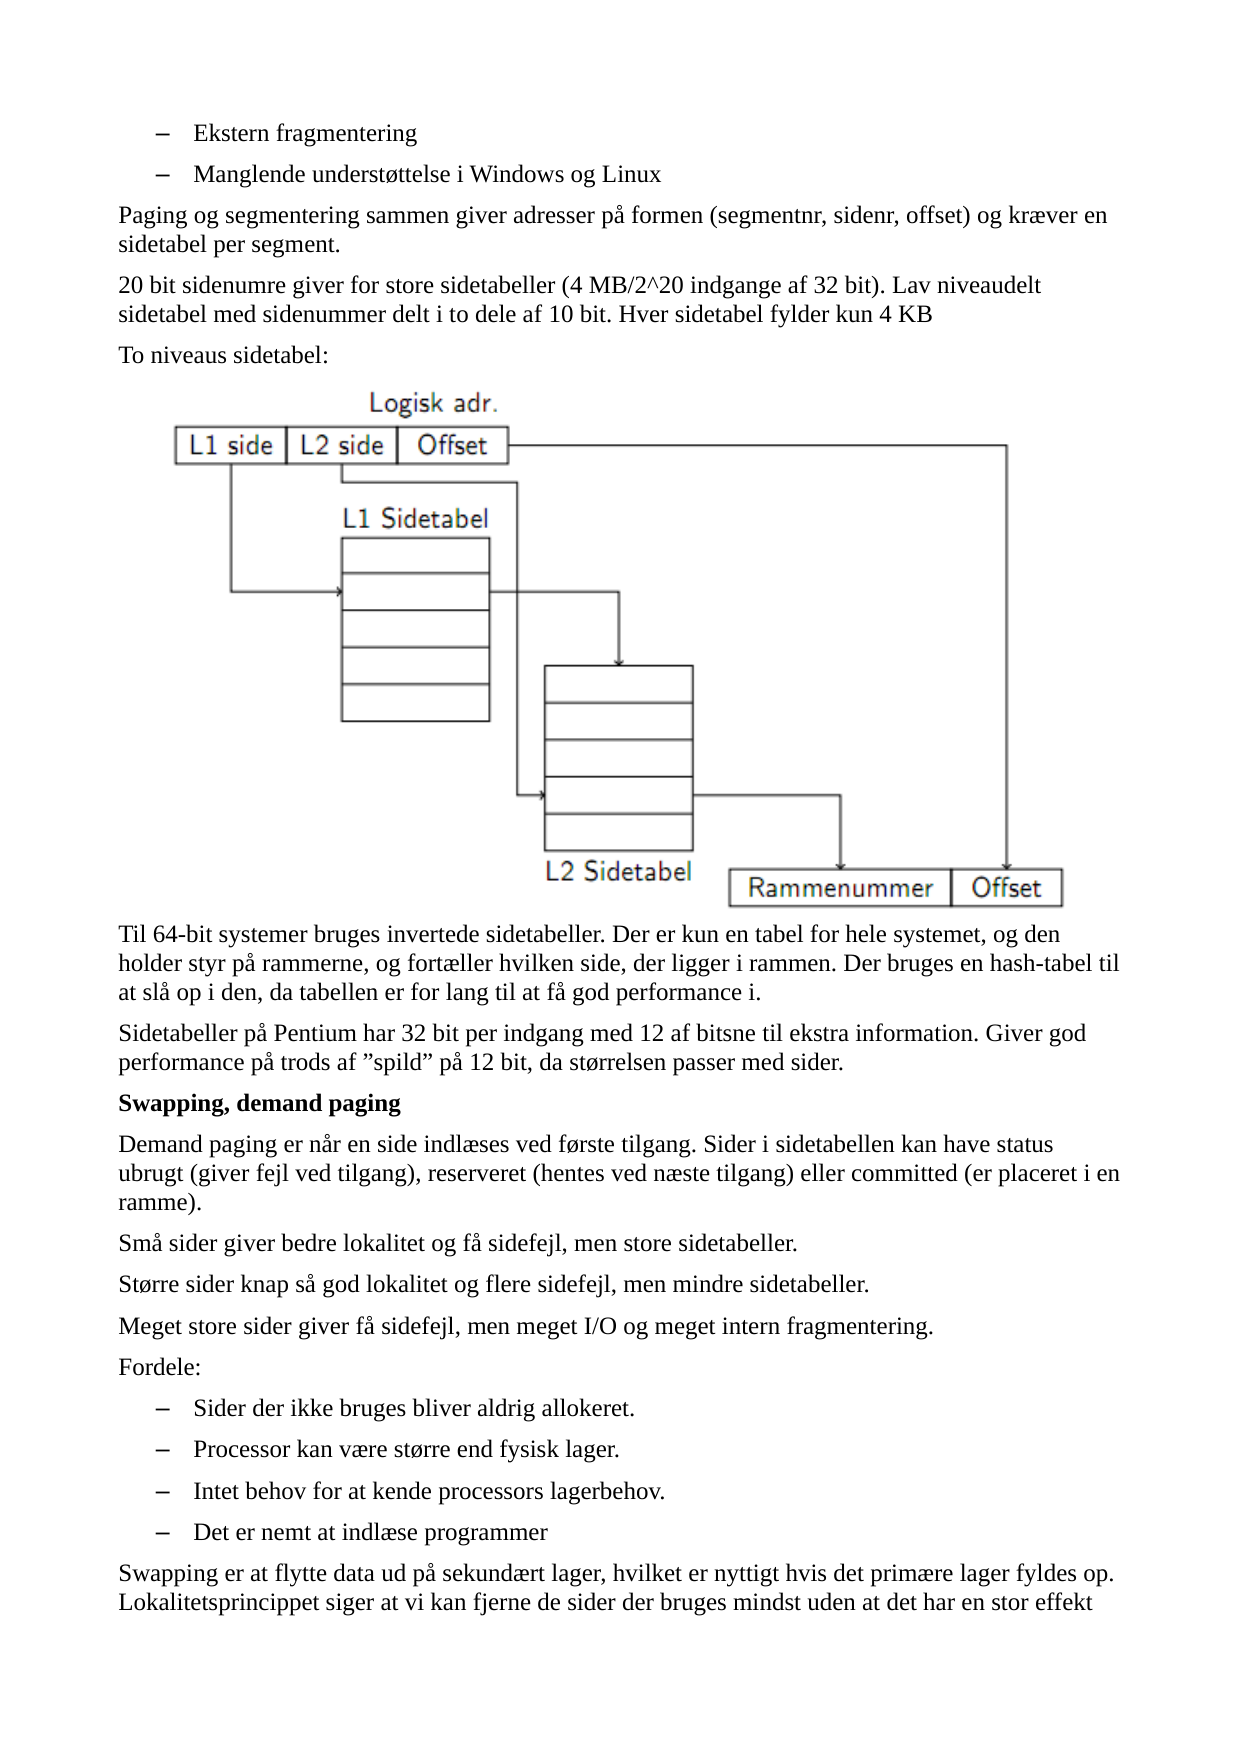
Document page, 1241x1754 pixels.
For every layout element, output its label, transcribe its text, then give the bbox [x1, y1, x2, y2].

text Fordele: [118, 1352, 1122, 1381]
list Intet behov for at kende processors lagerbehov. [156, 1476, 1122, 1504]
list Sider der ikke bruges bliver aldrig allokeret. [156, 1393, 1122, 1422]
text To niveaus sidetabel: [118, 341, 1122, 369]
list Ekstern fragmentering [156, 118, 1122, 147]
text Swapping, demand paging [118, 1088, 1122, 1117]
text Større sider knap så god lokalitet og flere sidefejl, men mindre sidetabeller. [118, 1269, 1122, 1298]
picture [166, 381, 1074, 920]
text Paging og segmentering sammen giver adresser på formen (segmentnr, sidenr, offset) og kræver en sidetabel per segment. [118, 201, 1122, 258]
text 20 bit sidenumre giver for store sidetabeller (4 MB/2^20 indgange af 32 bit). Lav niveaudelt sidetabel med sidenummer delt i to dele af 10 bit. Hver sidetabel fylder kun 4 KB [118, 271, 1122, 328]
text Demand paging er når en side indlæses ved første tilgang. Sider i sidetabellen kan have status ubrugt (giver fejl ved tilgang), reserveret (hentes ved næste tilgang) eller committed (er placeret i en ramme). [118, 1129, 1122, 1216]
text Til 64-bit systemer bruges invertede sidetabeller. Der er kun en tabel for hele systemet, og den holder styr på rammerne, og fortæller hvilken side, der ligger i rammen. Der bruges en hash-tabel til at slå op i den, da tabellen er for lang til at få god performance i. [118, 382, 1122, 1006]
list Det er nemt at indlæse programmer [156, 1517, 1122, 1546]
list Manglende understøttelse i Windows og Linux [156, 159, 1122, 188]
list Processor kan være større end fysisk lager. [156, 1434, 1122, 1463]
text Små sider giver bedre lokalitet og få sidefejl, men store sidetabeller. [118, 1228, 1122, 1257]
text Sidetabeller på Pentium har 32 bit per indgang med 12 af bitsne til ekstra information. Giver god performance på trods af ”spild” på 12 bit, da størrelsen passer med sider. [118, 1018, 1122, 1076]
text Swapping er at flytte data ud på sekundært lager, hvilket er nyttigt hvis det primære lager fyldes op. Lokalitetsprincippet siger at vi kan fjerne de sider der bruges mindst uden at det har en stor effekt [118, 1558, 1122, 1616]
text Meget store sider giver få sidefejl, men meget I/O og meget intern fragmentering. [118, 1311, 1122, 1339]
